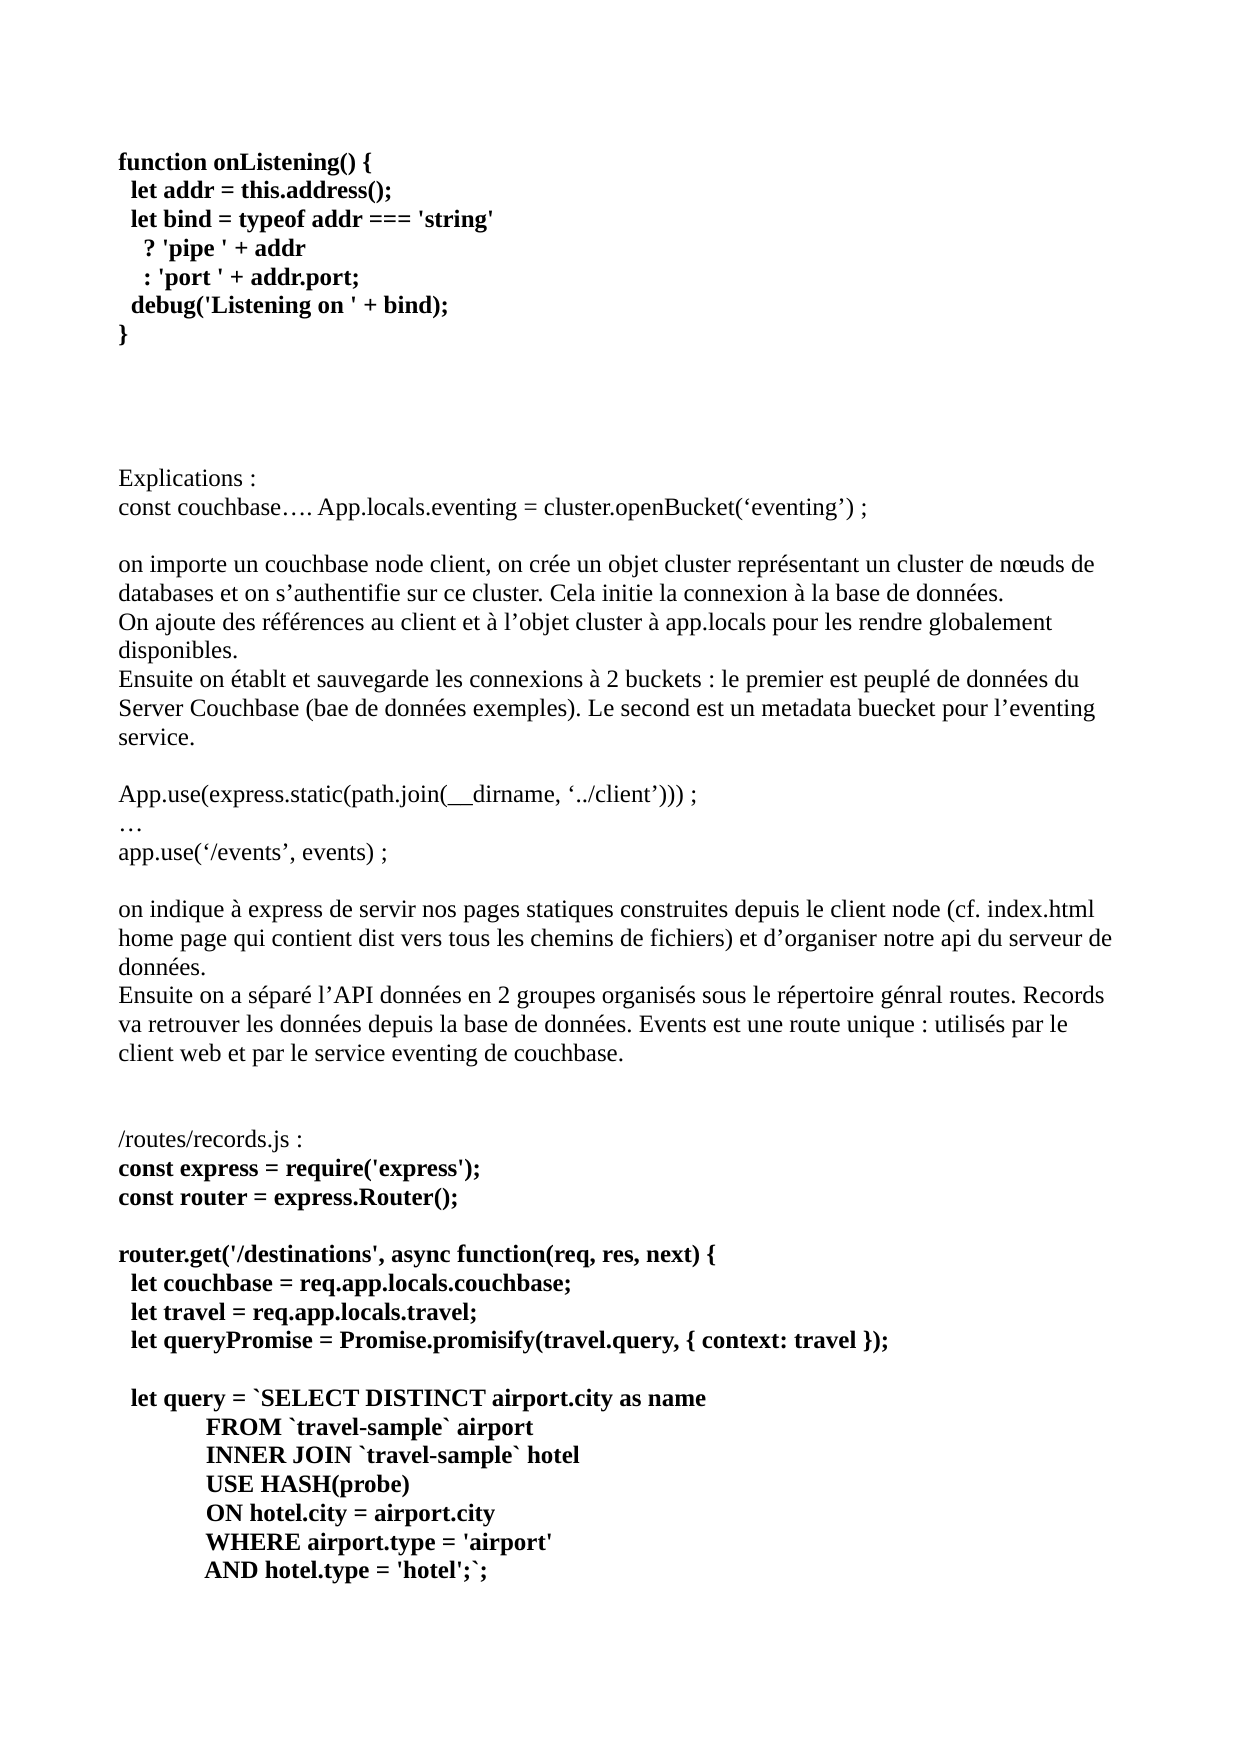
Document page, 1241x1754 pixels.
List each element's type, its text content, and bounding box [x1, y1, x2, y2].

text USE HASH(probe) [118, 1469, 1122, 1498]
text let query = `SELECT DISTINCT airport.city as name [118, 1383, 1122, 1412]
text const router = express.Router(); [118, 1182, 1122, 1211]
text on importe un couchbase node client, on crée un objet cluster représentant un cluster de nœuds de databases et on s’authentifie sur ce cluster. Cela initie la connexion à la base de données. [118, 549, 1122, 607]
text let travel = req.app.locals.travel; [118, 1297, 1122, 1326]
text } [118, 319, 1122, 348]
text const express = require('express'); [118, 1153, 1122, 1182]
text FROM `travel-sample` airport [118, 1412, 1122, 1441]
text ON hotel.city = airport.city [118, 1498, 1122, 1527]
text let queryPromise = Promise.promisify(travel.query, { context: travel }); [118, 1326, 1122, 1354]
text WHERE airport.type = 'airport' [118, 1527, 1122, 1556]
text let bind = typeof addr === 'string' [118, 204, 1122, 233]
text AND hotel.type = 'hotel';`; [118, 1556, 1122, 1584]
text Ensuite on établt et sauvegarde les connexions à 2 buckets : le premier est peuplé de données du Server Couchbase (bae de données exemples). Le second est un metadata buecket pour l’eventing service. [118, 664, 1122, 751]
text Ensuite on a séparé l’API données en 2 groupes organisés sous le répertoire génral routes. Records va retrouver les données depuis la base de données. Events est une route unique : utilisés par le client web et par le service eventing de couchbase. [118, 981, 1122, 1067]
text let couchbase = req.app.locals.couchbase; [118, 1268, 1122, 1297]
text /routes/records.js : [118, 1124, 1122, 1153]
text router.get('/destinations', async function(req, res, next) { [118, 1239, 1122, 1268]
text let addr = this.address(); [118, 176, 1122, 204]
text debug('Listening on ' + bind); [118, 291, 1122, 319]
text app.use(‘/events’, events) ; [118, 837, 1122, 866]
text ? 'pipe ' + addr [118, 233, 1122, 262]
text const couchbase…. App.locals.eventing = cluster.openBucket(‘eventing’) ; [118, 492, 1122, 521]
text INNER JOIN `travel-sample` hotel [118, 1441, 1122, 1469]
text Explications : [118, 463, 1122, 492]
text … [118, 808, 1122, 837]
text on indique à express de servir nos pages statiques construites depuis le client node (cf. index.html home page qui contient dist vers tous les chemins de fichiers) et d’organiser notre api du serveur de données. [118, 894, 1122, 981]
text : 'port ' + addr.port; [118, 262, 1122, 291]
text function onListening() { [118, 147, 1122, 176]
text App.use(express.static(path.join(__dirname, ‘../client’))) ; [118, 779, 1122, 808]
text On ajoute des références au client et à l’objet cluster à app.locals pour les rendre globalement disponibles. [118, 607, 1122, 664]
